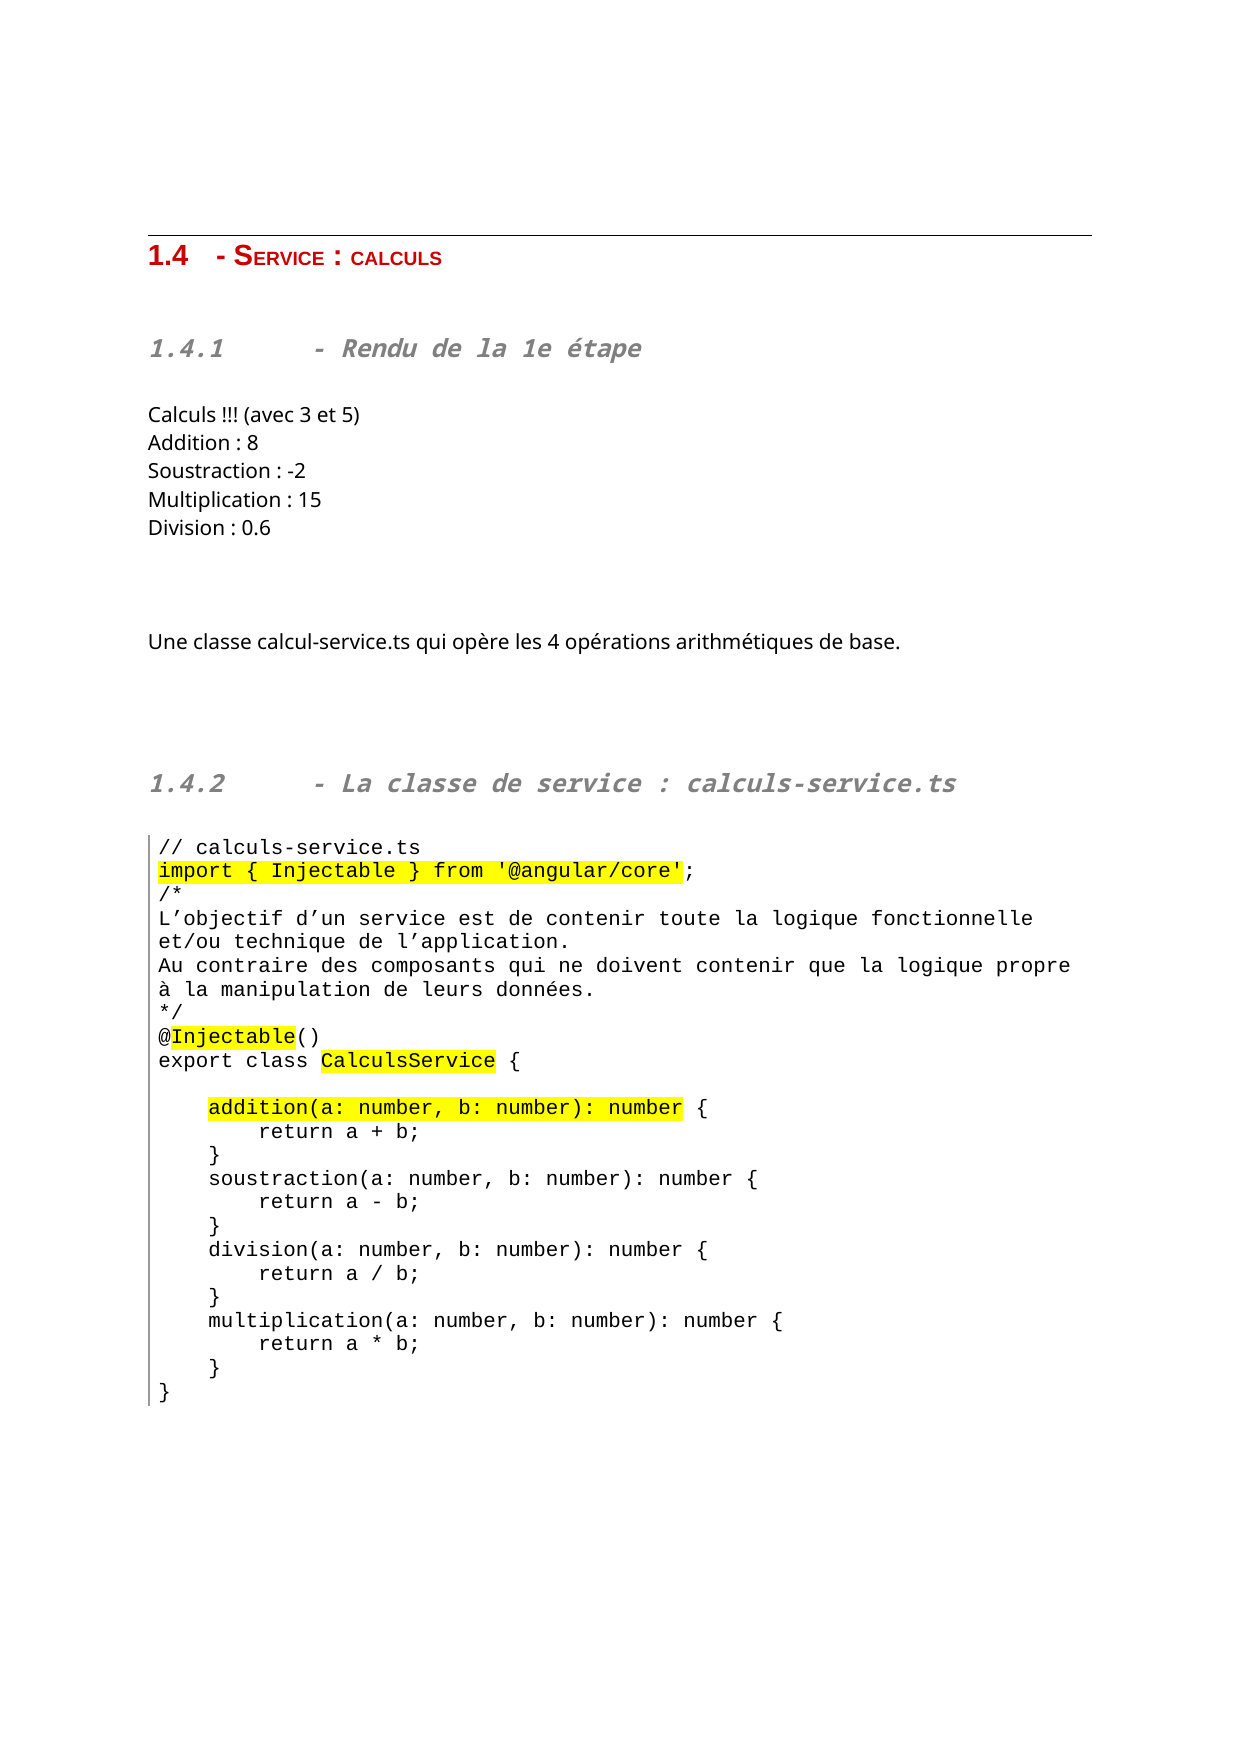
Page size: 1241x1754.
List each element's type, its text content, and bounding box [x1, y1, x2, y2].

text Division : 0.6 [148, 513, 1092, 542]
text */ [150, 1002, 1092, 1026]
text return a - b; [150, 1192, 1092, 1215]
text } [150, 1215, 1092, 1239]
text Au contraire des composants qui ne doivent contenir que la logique propre à la manipulation de leurs données. [150, 955, 1092, 1002]
subtitle - Rendu de la 1e étape [148, 331, 1092, 365]
text @Injectable() [150, 1026, 1092, 1050]
text Une classe calcul-service.ts qui opère les 4 opérations arithmétiques de base. [148, 627, 1092, 656]
text Soustraction : -2 [148, 457, 1092, 485]
text } [150, 1357, 1092, 1381]
text export class CalculsService { [150, 1050, 1092, 1073]
subtitle - La classe de service : calculs-service.ts [148, 766, 1092, 800]
text import { Injectable } from '@angular/core'; [150, 861, 1092, 884]
text } [150, 1381, 1092, 1406]
text Multiplication : 15 [148, 485, 1092, 513]
text return a / b; [150, 1262, 1092, 1286]
text } [150, 1144, 1092, 1168]
text return a * b; [150, 1333, 1092, 1357]
text // calculs-service.ts [150, 835, 1092, 861]
text multiplication(a: number, b: number): number { [150, 1310, 1092, 1333]
text addition(a: number, b: number): number { [150, 1097, 1092, 1121]
text Calculs !!! (avec 3 et 5) [148, 400, 1092, 428]
text L’objectif d’un service est de contenir toute la logique fonctionnelle et/ou technique de l’application. [150, 908, 1092, 955]
text Addition : 8 [148, 428, 1092, 457]
text division(a: number, b: number): number { [150, 1239, 1092, 1262]
text /* [150, 884, 1092, 908]
subtitle - Service : calculs [148, 236, 1092, 271]
text soustraction(a: number, b: number): number { [150, 1168, 1092, 1192]
text return a + b; [150, 1121, 1092, 1144]
text } [150, 1286, 1092, 1310]
